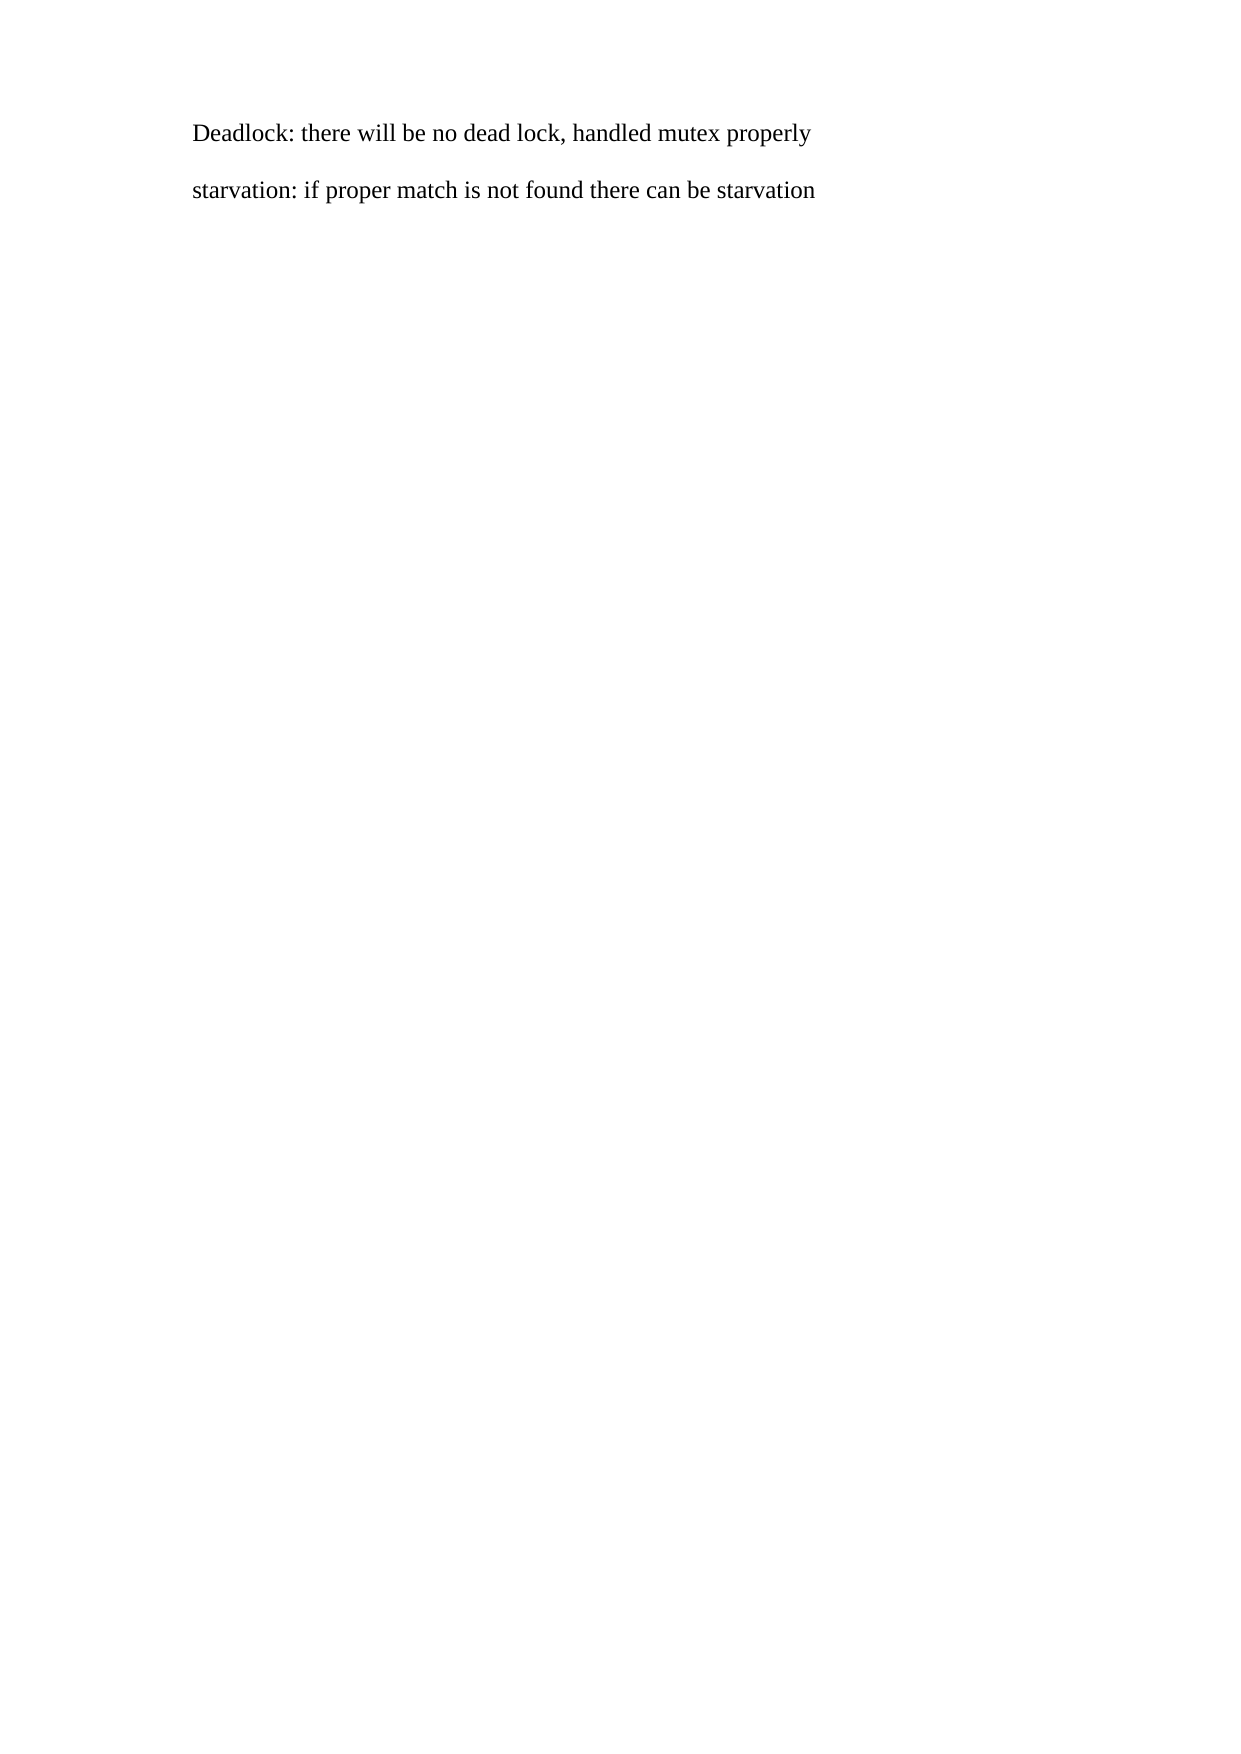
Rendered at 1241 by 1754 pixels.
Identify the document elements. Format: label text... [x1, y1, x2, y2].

text Deadlock: there will be no dead lock, handled mutex properly [118, 118, 1122, 147]
text starvation: if proper match is not found there can be starvation [118, 176, 1122, 204]
